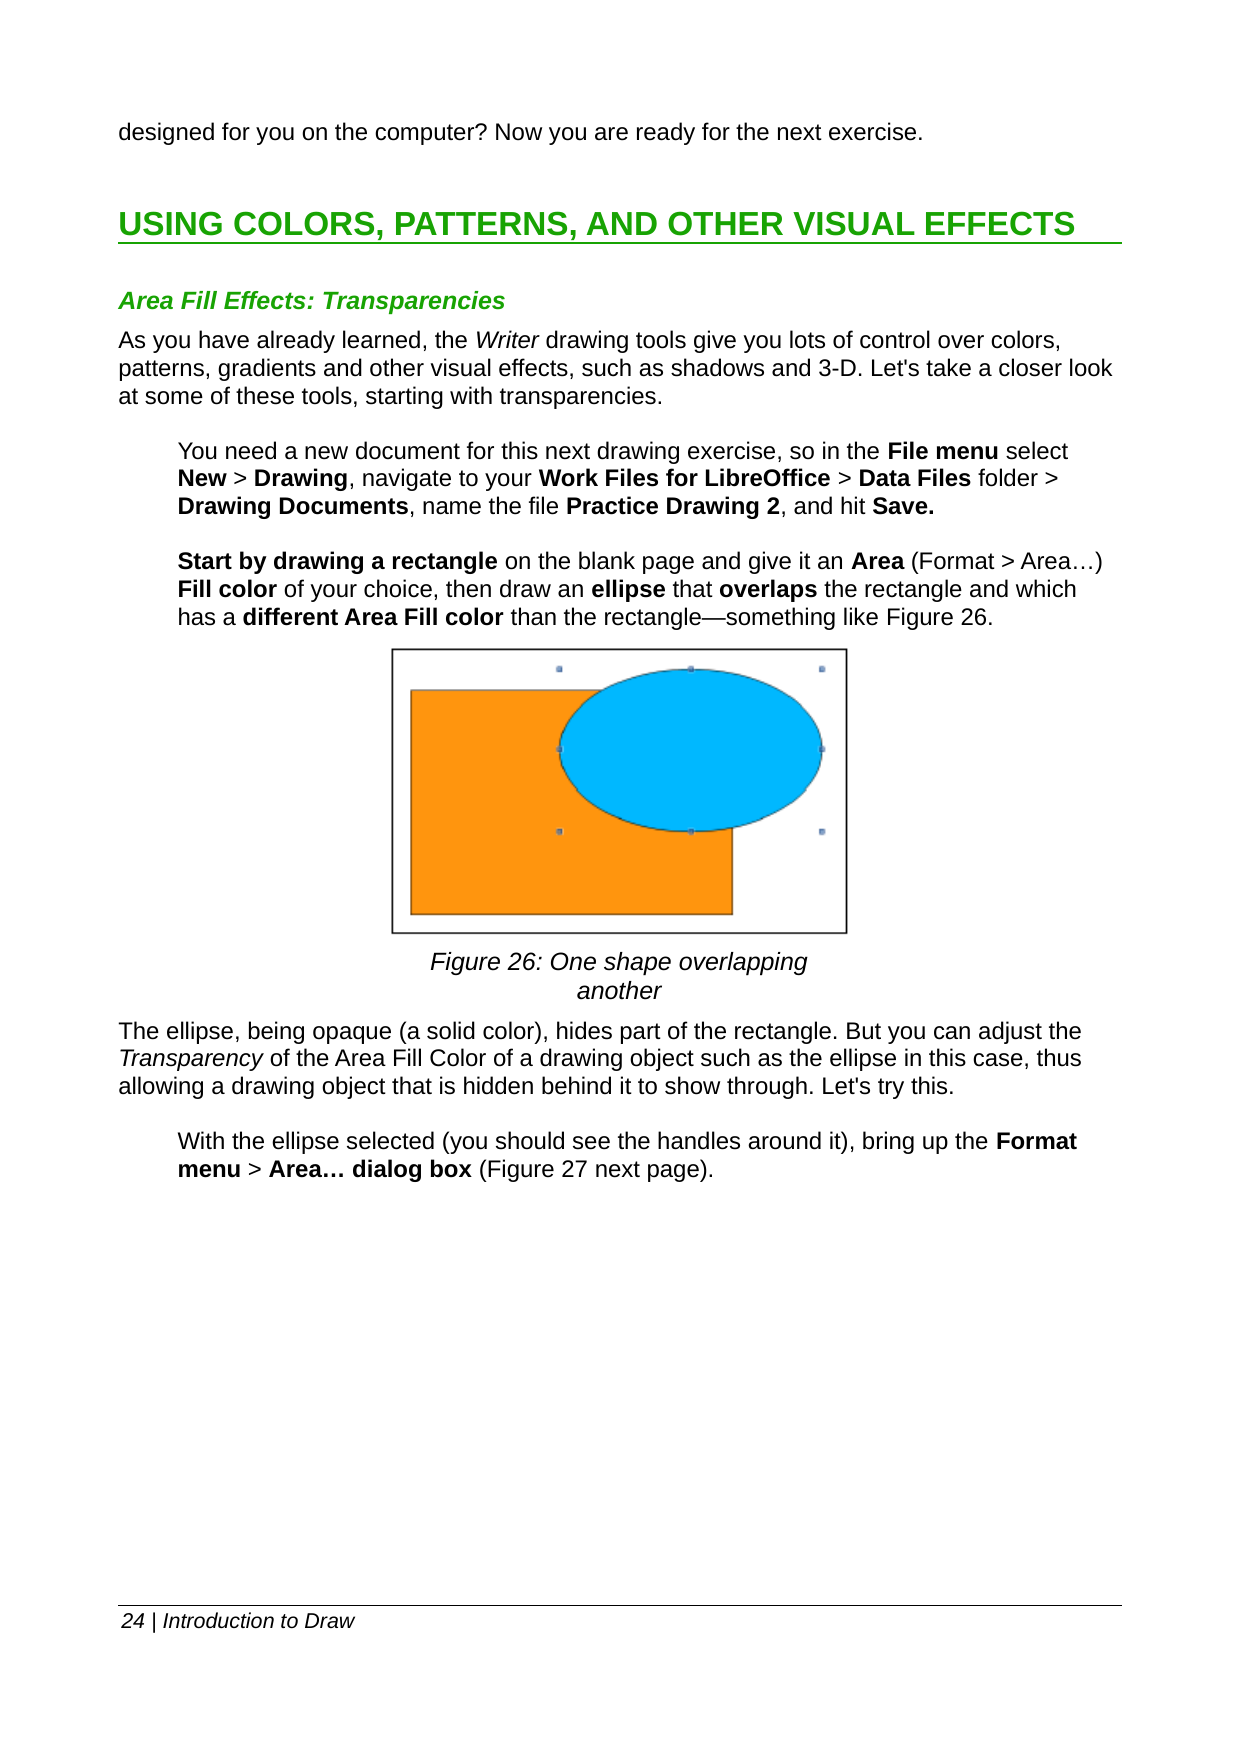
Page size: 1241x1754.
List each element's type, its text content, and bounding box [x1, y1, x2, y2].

picture [384, 642, 857, 942]
text Start by drawing a rectangle on the blank page and give it an Area (Format > Area…) Fill color of your choice, then draw an ellipse that overlaps the rectangle and which has a different Area Fill color than the rectangle—something like Figure 26. [177, 547, 1122, 630]
text You need a new document for this next drawing exercise, so in the File menu select New > Drawing, navigate to your Work Files for LibreOffice > Data Files folder > Drawing Documents, name the file Practice Drawing 2, and hit Save. [177, 437, 1122, 519]
text The ellipse, being opaque (a solid color), hides part of the rectangle. But you can adjust the Transparency of the Area Fill Color of a drawing object such as the ellipse in this case, thus allowing a drawing object that is hidden behind it to show through. Let's try this. [118, 1017, 1122, 1099]
text Figure 26: One shape overlapping another [384, 942, 856, 1005]
subtitle USING COLORS, PATTERNS, AND OTHER VISUAL EFFECTS [118, 204, 1122, 242]
text As you have already learned, the Writer drawing tools give you lots of control over colors, patterns, gradients and other visual effects, such as shadows and 3-D. Let's take a closer look at some of these tools, starting with transparencies. [118, 326, 1122, 409]
text With the ellipse selected (you should see the handles around it), bring up the Format menu > Area… dialog box (Figure 27 next page). [177, 1127, 1122, 1182]
subtitle Area Fill Effects: Transparencies [118, 286, 1122, 314]
text designed for you on the computer? Now you are ready for the next exercise. [118, 118, 1122, 146]
